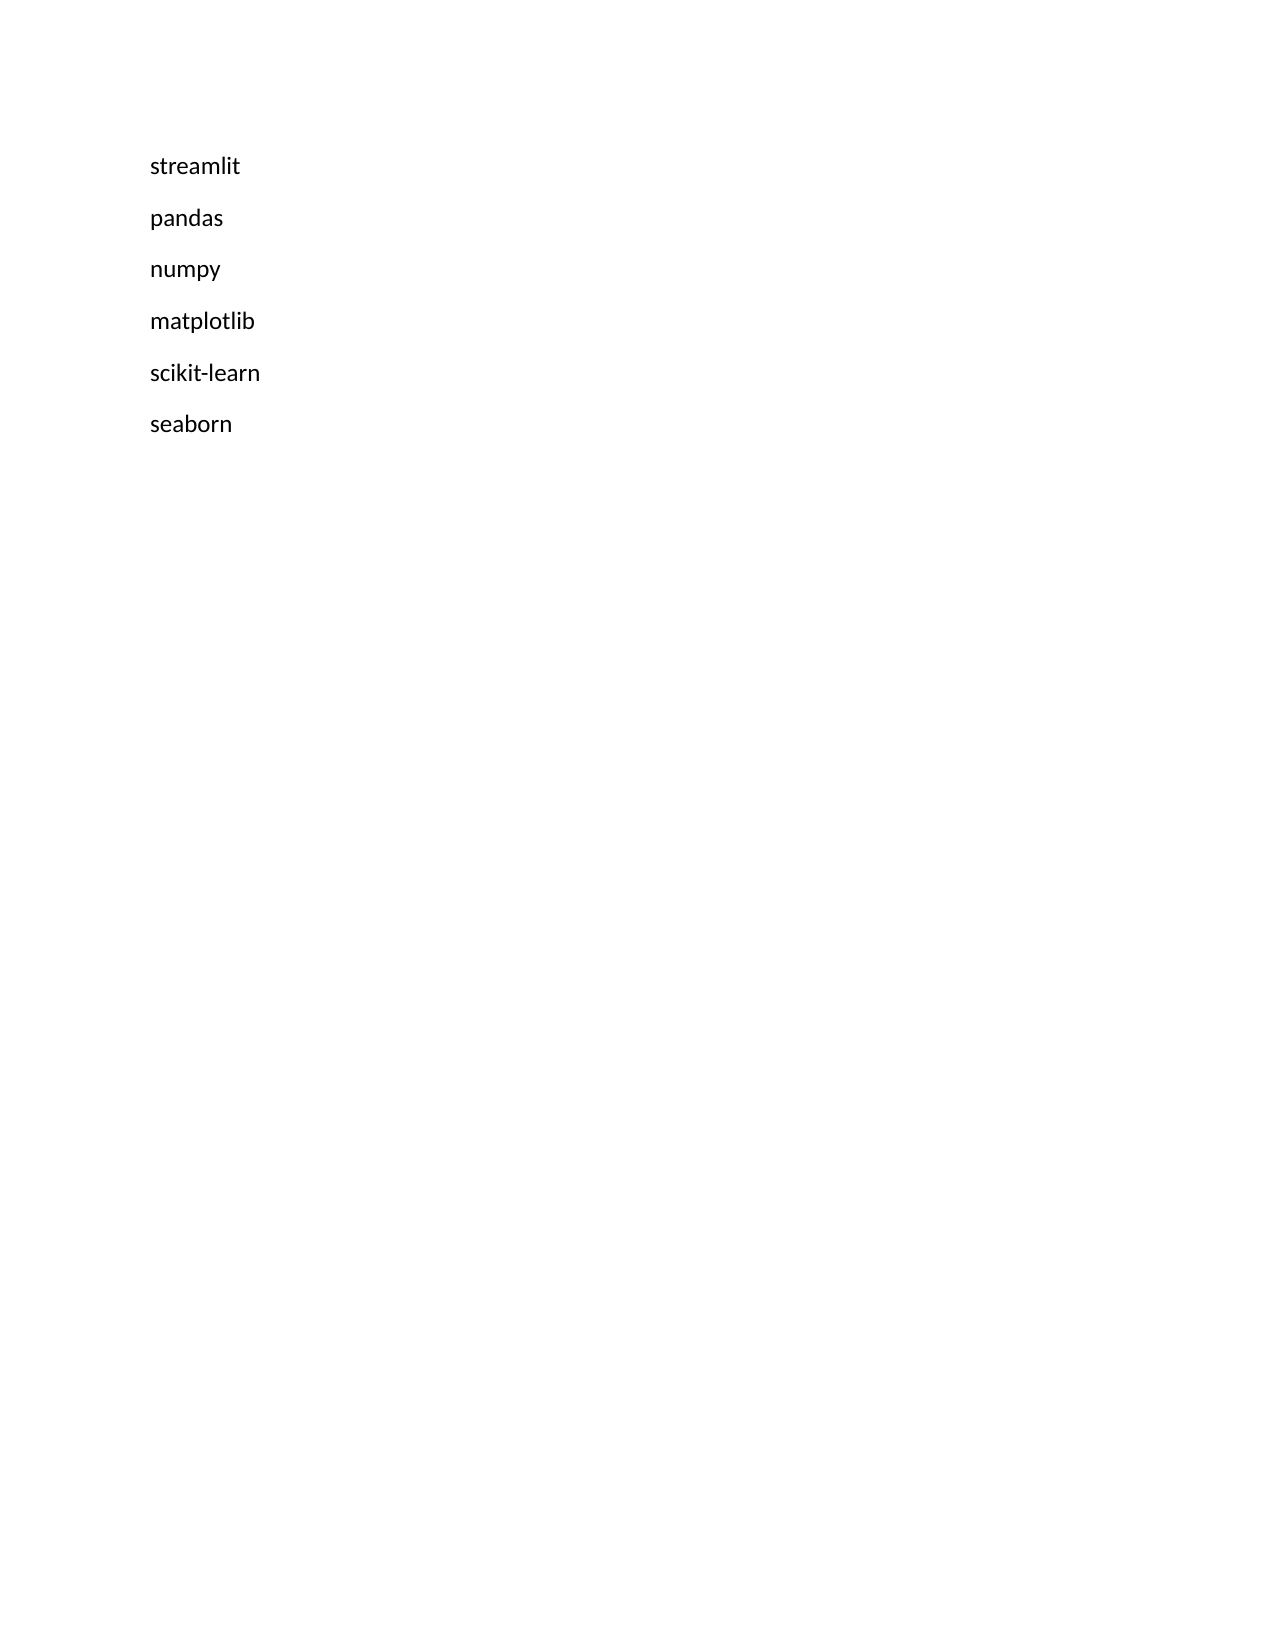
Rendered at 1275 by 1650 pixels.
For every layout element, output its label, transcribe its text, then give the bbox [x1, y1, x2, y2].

text seaborn [150, 408, 1125, 439]
text matplotlib [150, 305, 1125, 336]
text scikit-learn [150, 357, 1125, 387]
text pandas [150, 202, 1125, 232]
text streamlit [150, 150, 1125, 181]
text numpy [150, 253, 1125, 284]
